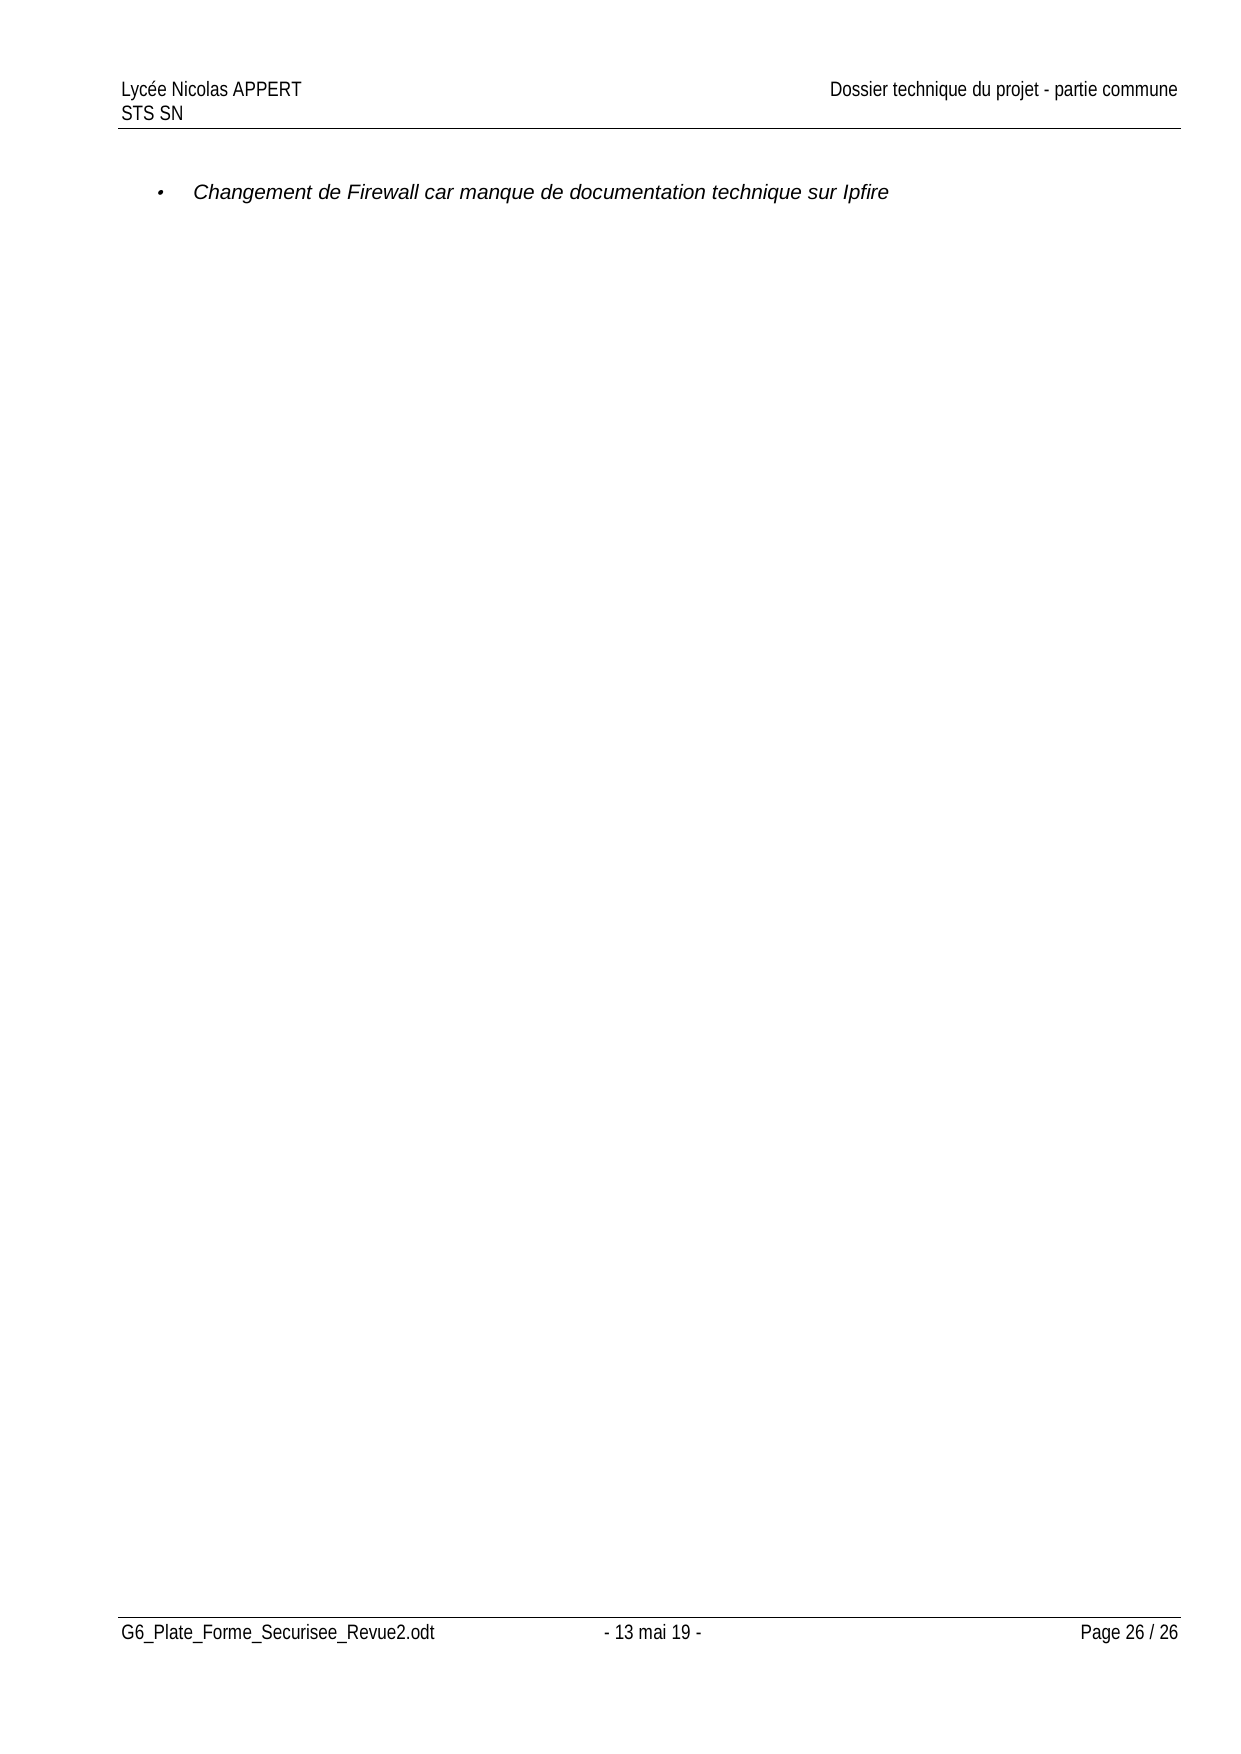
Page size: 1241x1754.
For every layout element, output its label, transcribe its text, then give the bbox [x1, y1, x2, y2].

list Changement de Firewall car manque de documentation technique sur Ipfire [156, 181, 1181, 204]
